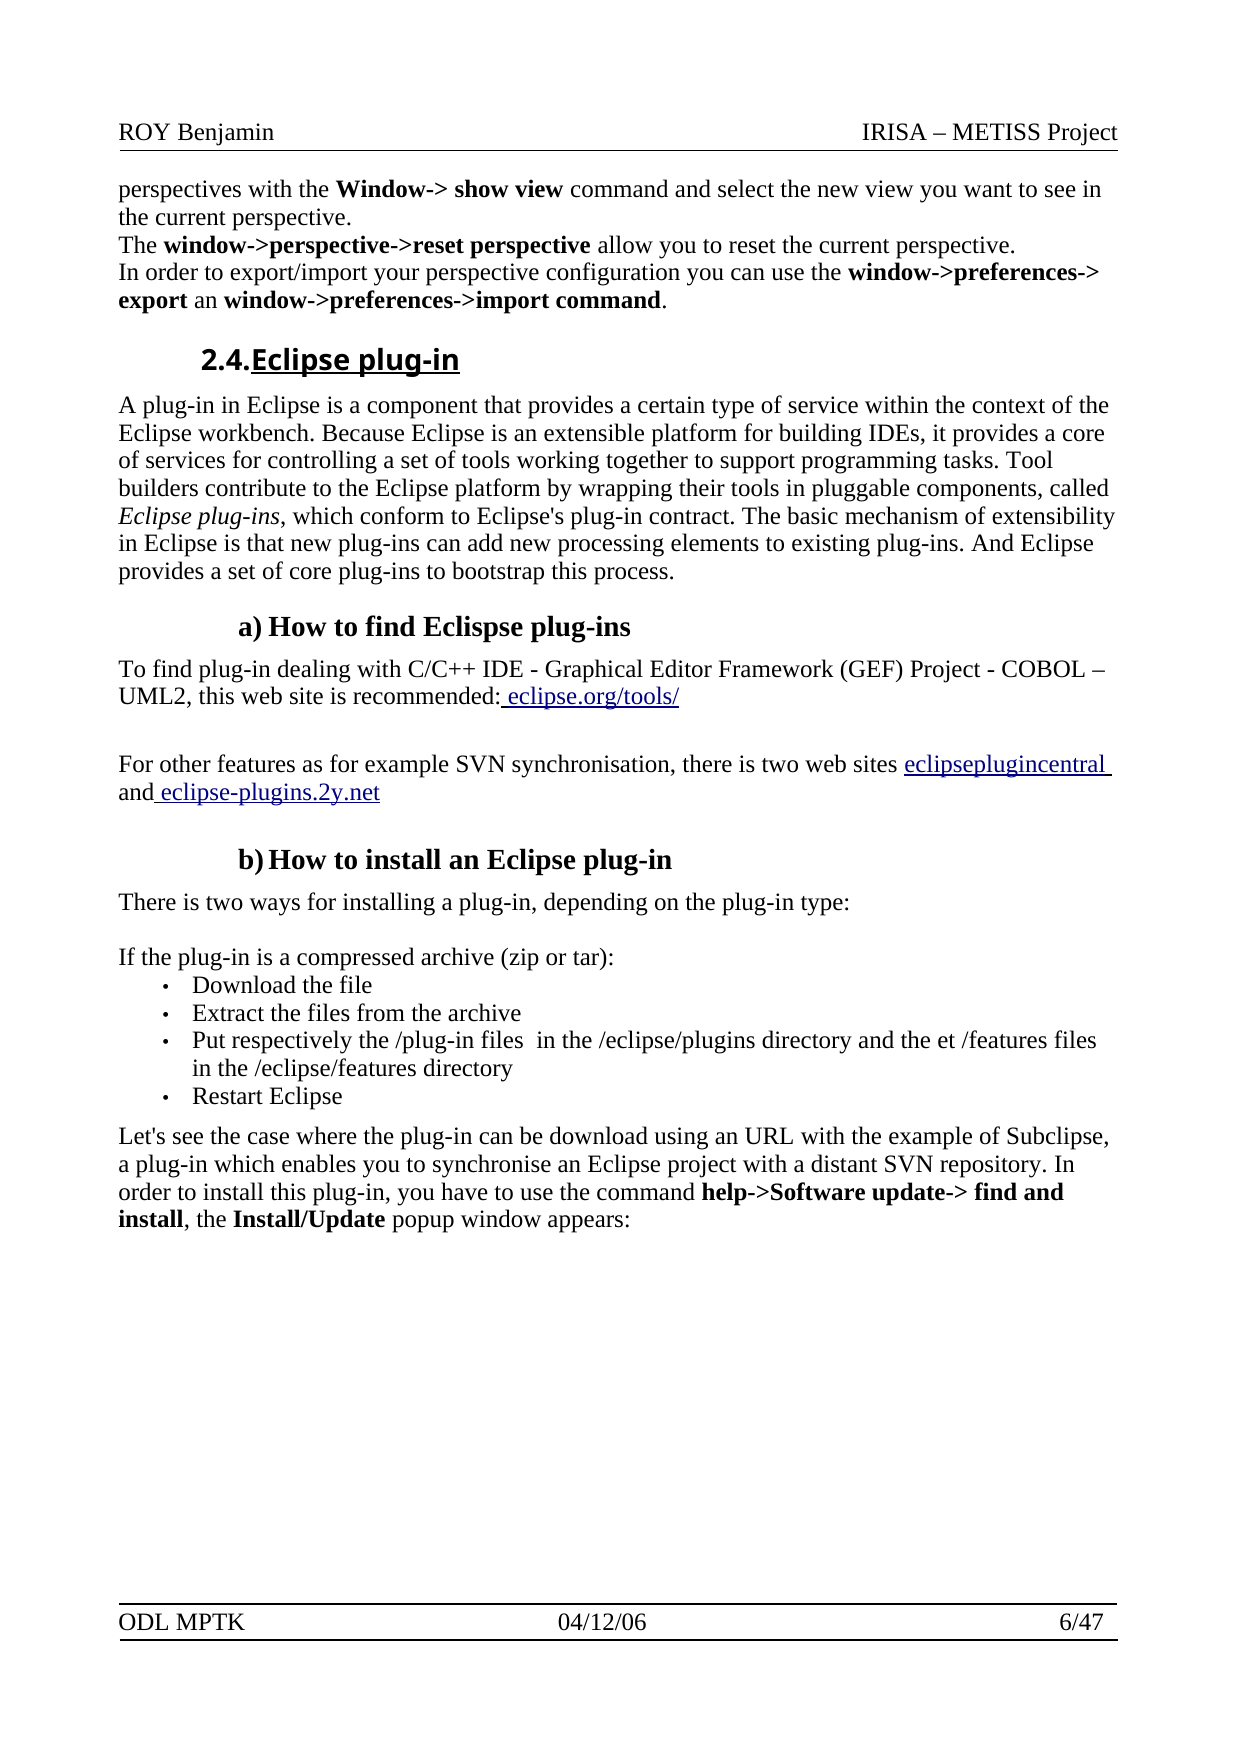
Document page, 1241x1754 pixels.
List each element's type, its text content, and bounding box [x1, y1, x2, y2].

subtitle How to find Eclispse plug-ins [231, 610, 1122, 642]
text Let's see the case where the plug-in can be download using an URL with the example of Subclipse, a plug-in which enables you to synchronise an Eclipse project with a distant SVN repository. In order to install this plug-in, you have to use the command help->Software update-> find and install, the Install/Update popup window appears: [118, 1122, 1122, 1233]
subtitle Eclipse plug-in [193, 339, 1122, 378]
text If the plug-in is a compressed archive (zip or tar): [118, 943, 1122, 971]
text perspectives with the Window-> show view command and select the new view you want to see in the current perspective. [118, 175, 1122, 231]
text In order to export/import your perspective configuration you can use the window->preferences-> export an window->preferences->import command. [118, 258, 1122, 314]
list Put respectively the /plug-in files in the /eclipse/plugins directory and the et /features files in the /eclipse/features directory [162, 1027, 1122, 1082]
list Download the file [162, 971, 1122, 999]
text For other features as for example SVN synchronisation, there is two web sites eclipseplugincentral and eclipse-plugins.2y.net [118, 723, 1122, 806]
list Extract the files from the archive [162, 999, 1122, 1027]
subtitle How to install an Eclipse plug-in [231, 843, 1122, 876]
list Restart Eclipse [162, 1082, 1122, 1110]
text A plug-in in Eclipse is a component that provides a certain type of service within the context of the Eclipse workbench. Because Eclipse is an extensible platform for building IDEs, it provides a core of services for controlling a set of tools working together to support programming tasks. Tool builders contribute to the Eclipse platform by wrapping their tools in pluggable components, called Eclipse plug-ins, which conform to Eclipse's plug-in contract. The basic mechanism of extensibility in Eclipse is that new plug-ins can add new processing elements to existing plug-ins. And Eclipse provides a set of core plug-ins to bootstrap this process. [118, 391, 1122, 585]
text To find plug-in dealing with C/C++ IDE - Graphical Editor Framework (GEF) Project - COBOL – UML2, this web site is recommended: eclipse.org/tools/ [118, 655, 1122, 710]
text The window->perspective->reset perspective allow you to reset the current perspective. [118, 231, 1122, 258]
text There is two ways for installing a plug-in, depending on the plug-in type: [118, 888, 1122, 916]
